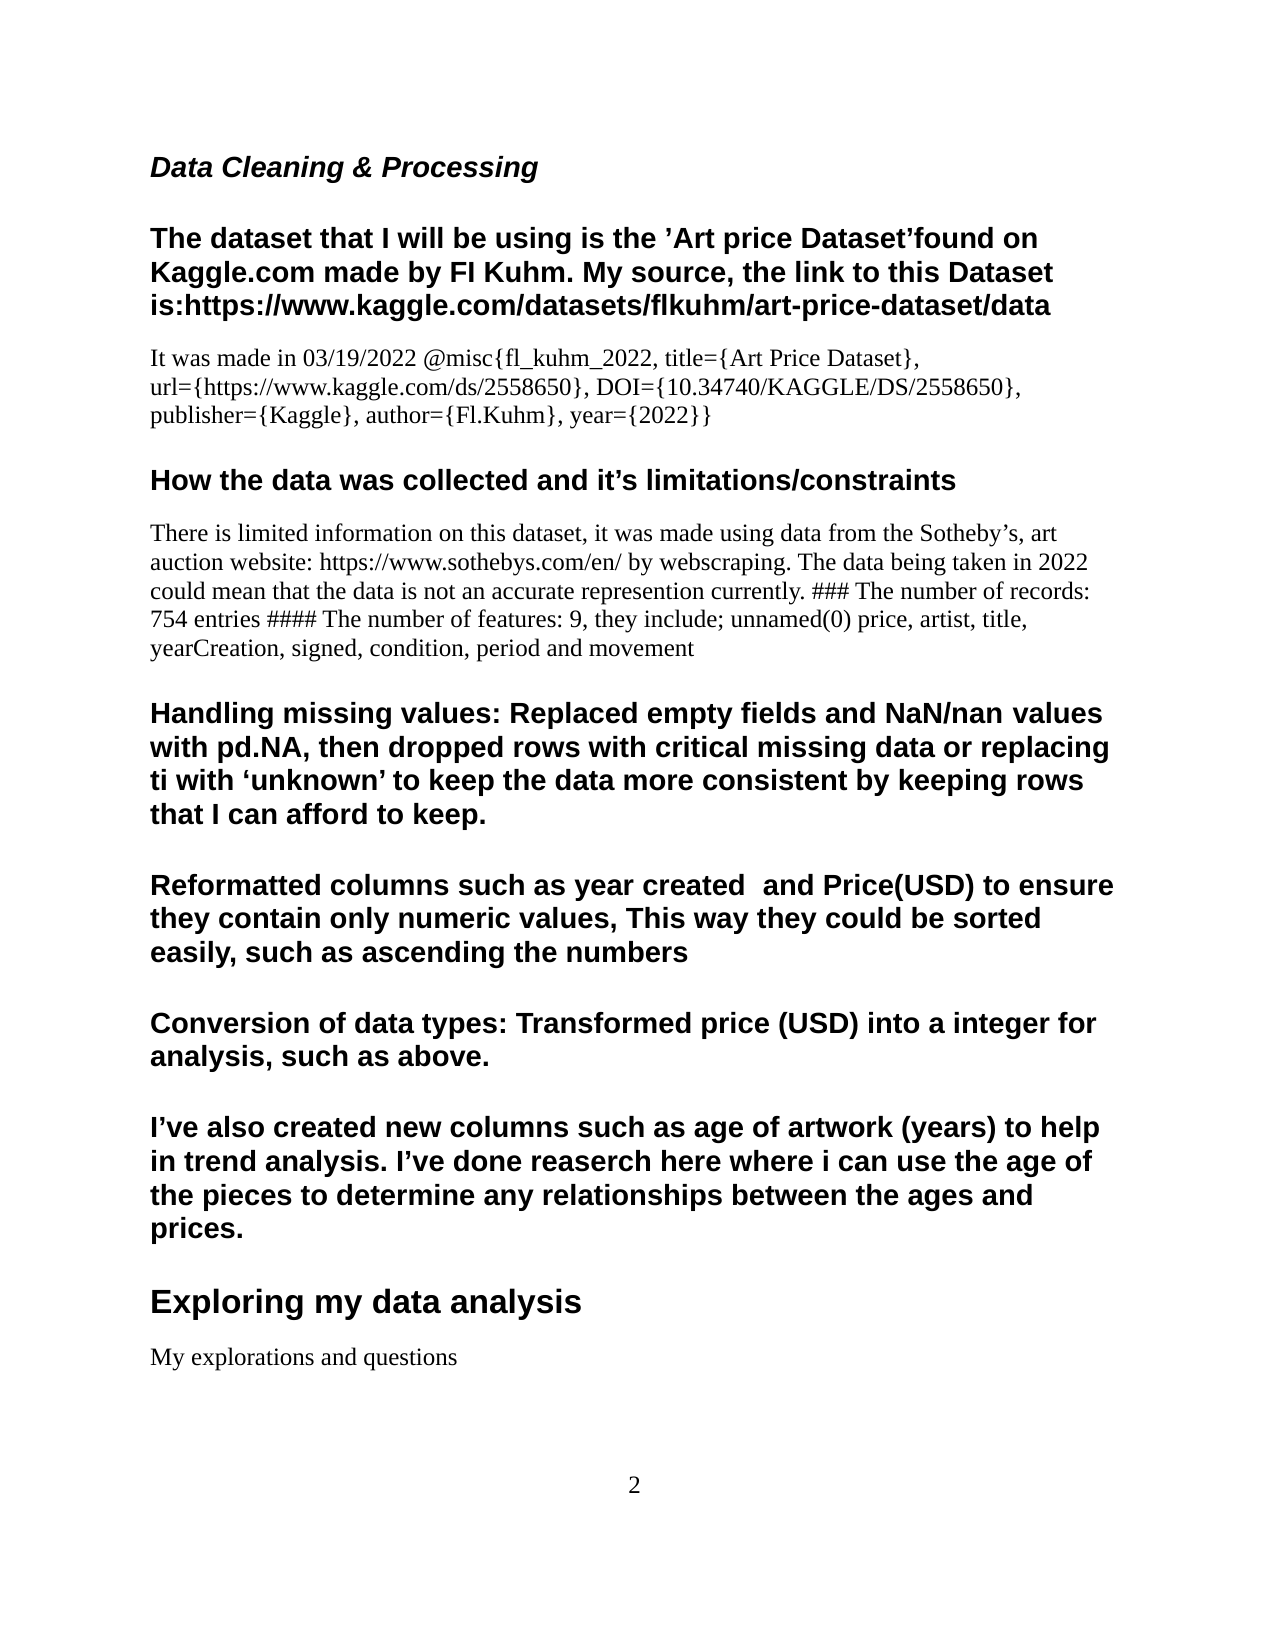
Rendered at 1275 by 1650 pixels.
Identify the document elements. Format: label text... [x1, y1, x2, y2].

text It was made in 03/19/2022 @misc{fl_kuhm_2022, title={Art Price Dataset}, url={https://www.kaggle.com/ds/2558650}, DOI={10.34740/KAGGLE/DS/2558650}, publisher={Kaggle}, author={Fl.Kuhm}, year={2022}} [150, 343, 1125, 429]
text My explorations and questions [150, 1342, 1125, 1371]
subtitle How the data was collected and it’s limitations/constraints [150, 463, 1125, 497]
subtitle Handling missing values: Replaced empty fields and NaN/nan values with pd.NA, then dropped rows with critical missing data or replacing ti with ‘unknown’ to keep the data more consistent by keeping rows that I can afford to keep. [150, 696, 1125, 830]
text There is limited information on this dataset, it was made using data from the Sotheby’s, art auction website: https://www.sothebys.com/en/ by webscraping. The data being taken in 2022 could mean that the data is not an accurate represention currently. ### The number of records: 754 entries #### The number of features: 9, they include; unnamed(0) price, artist, title, yearCreation, signed, condition, period and movement [150, 518, 1125, 662]
subtitle The dataset that I will be using is the ’Art price Dataset’found on Kaggle.com made by FI Kuhm. My source, the link to this Dataset is:https://www.kaggle.com/datasets/flkuhm/art-price-dataset/data [150, 221, 1125, 322]
subtitle Data Cleaning & Processing [150, 150, 1125, 183]
subtitle Exploring my data analysis [150, 1282, 1125, 1321]
subtitle I’ve also created new columns such as age of artwork (years) to help in trend analysis. I’ve done reaserch here where i can use the age of the pieces to determine any relationships between the ages and prices. [150, 1110, 1125, 1244]
subtitle Conversion of data types: Transformed price (USD) into a integer for analysis, such as above. [150, 1006, 1125, 1073]
subtitle Reformatted columns such as year created and Price(USD) to ensure they contain only numeric values, This way they could be sorted easily, such as ascending the numbers [150, 868, 1125, 968]
